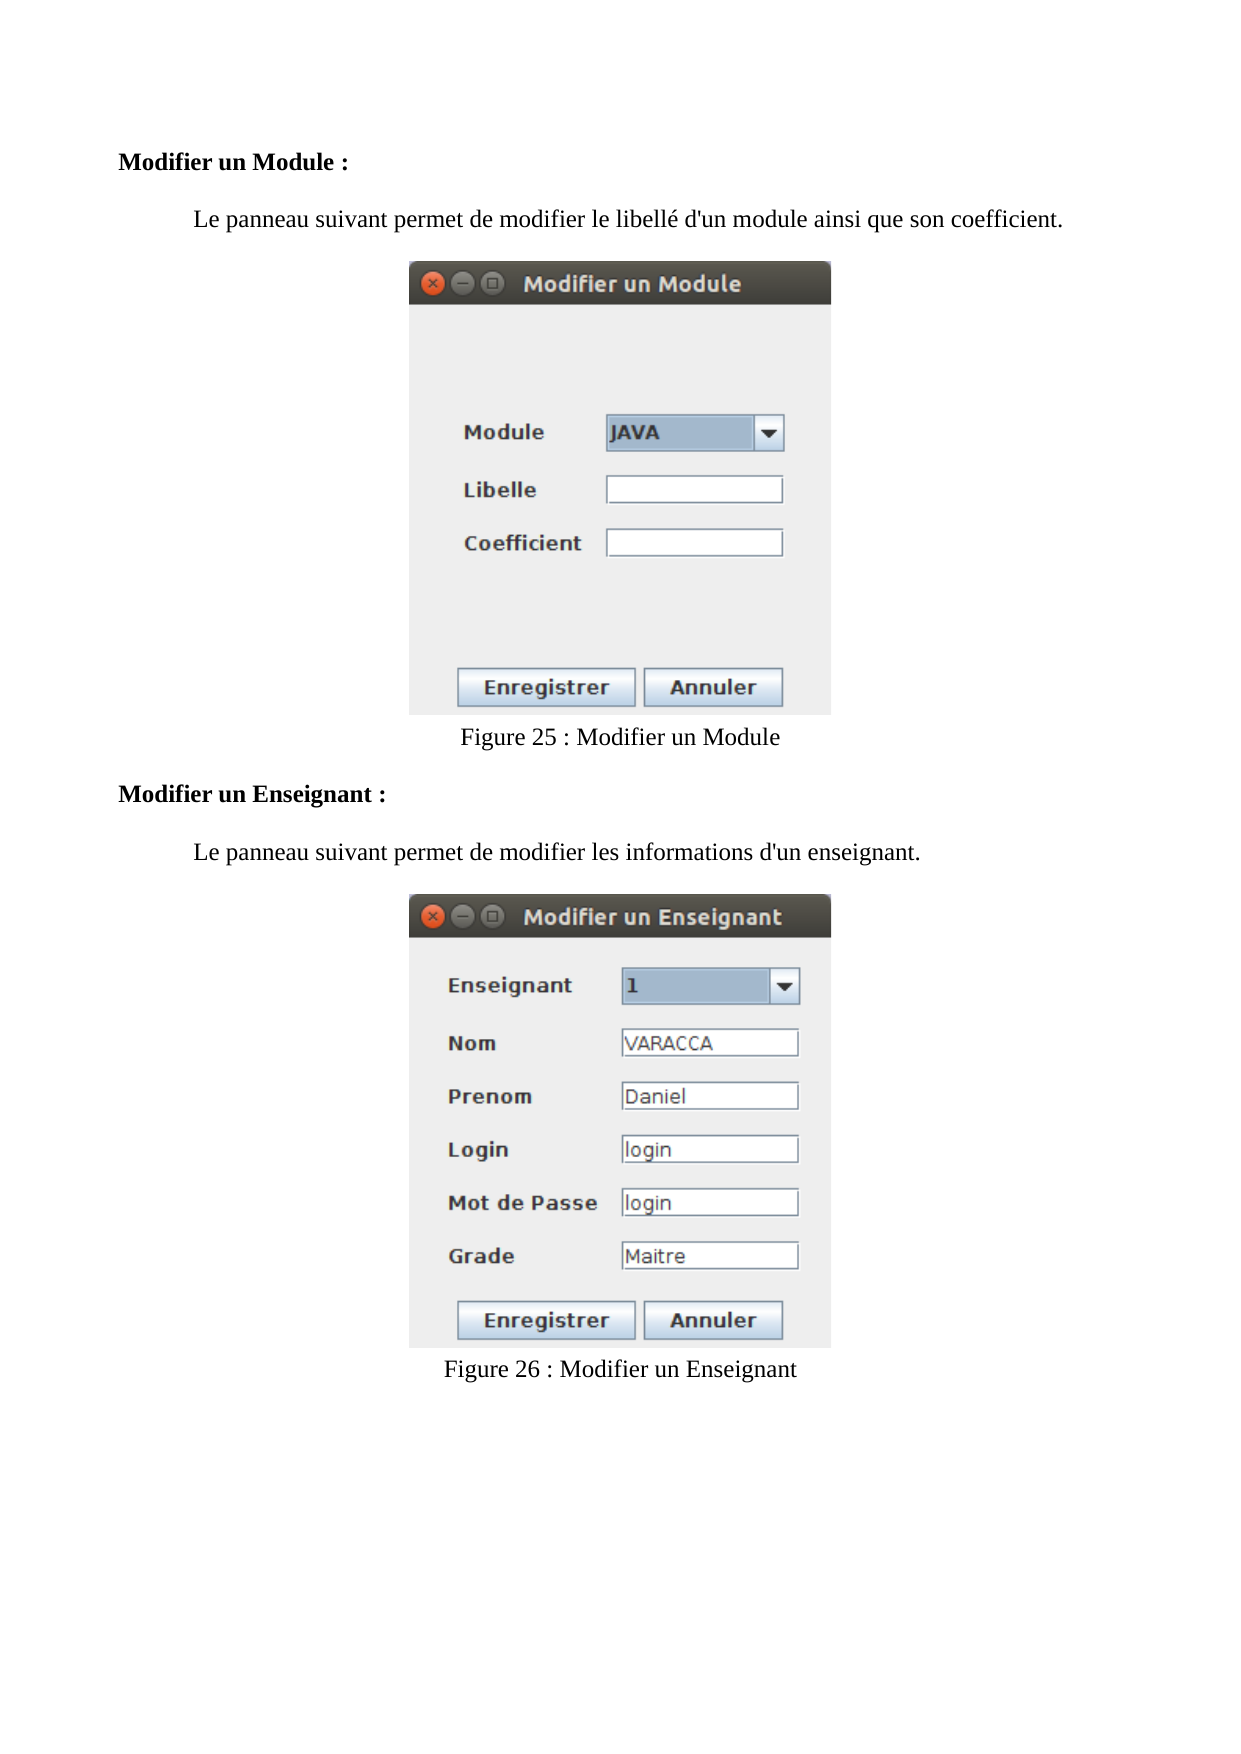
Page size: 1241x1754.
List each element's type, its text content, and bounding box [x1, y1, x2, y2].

picture [409, 261, 832, 715]
text Modifier un Enseignant : [118, 779, 1122, 808]
text Modifier un Module : [118, 147, 1122, 176]
text Le panneau suivant permet de modifier les informations d'un enseignant. [118, 837, 1122, 866]
picture [409, 894, 832, 1348]
text Figure 25 : Modifier un Module [118, 722, 1122, 751]
text Figure 26 : Modifier un Enseignant [118, 1354, 1122, 1383]
text Le panneau suivant permet de modifier le libellé d'un module ainsi que son coefficient. [118, 204, 1122, 233]
